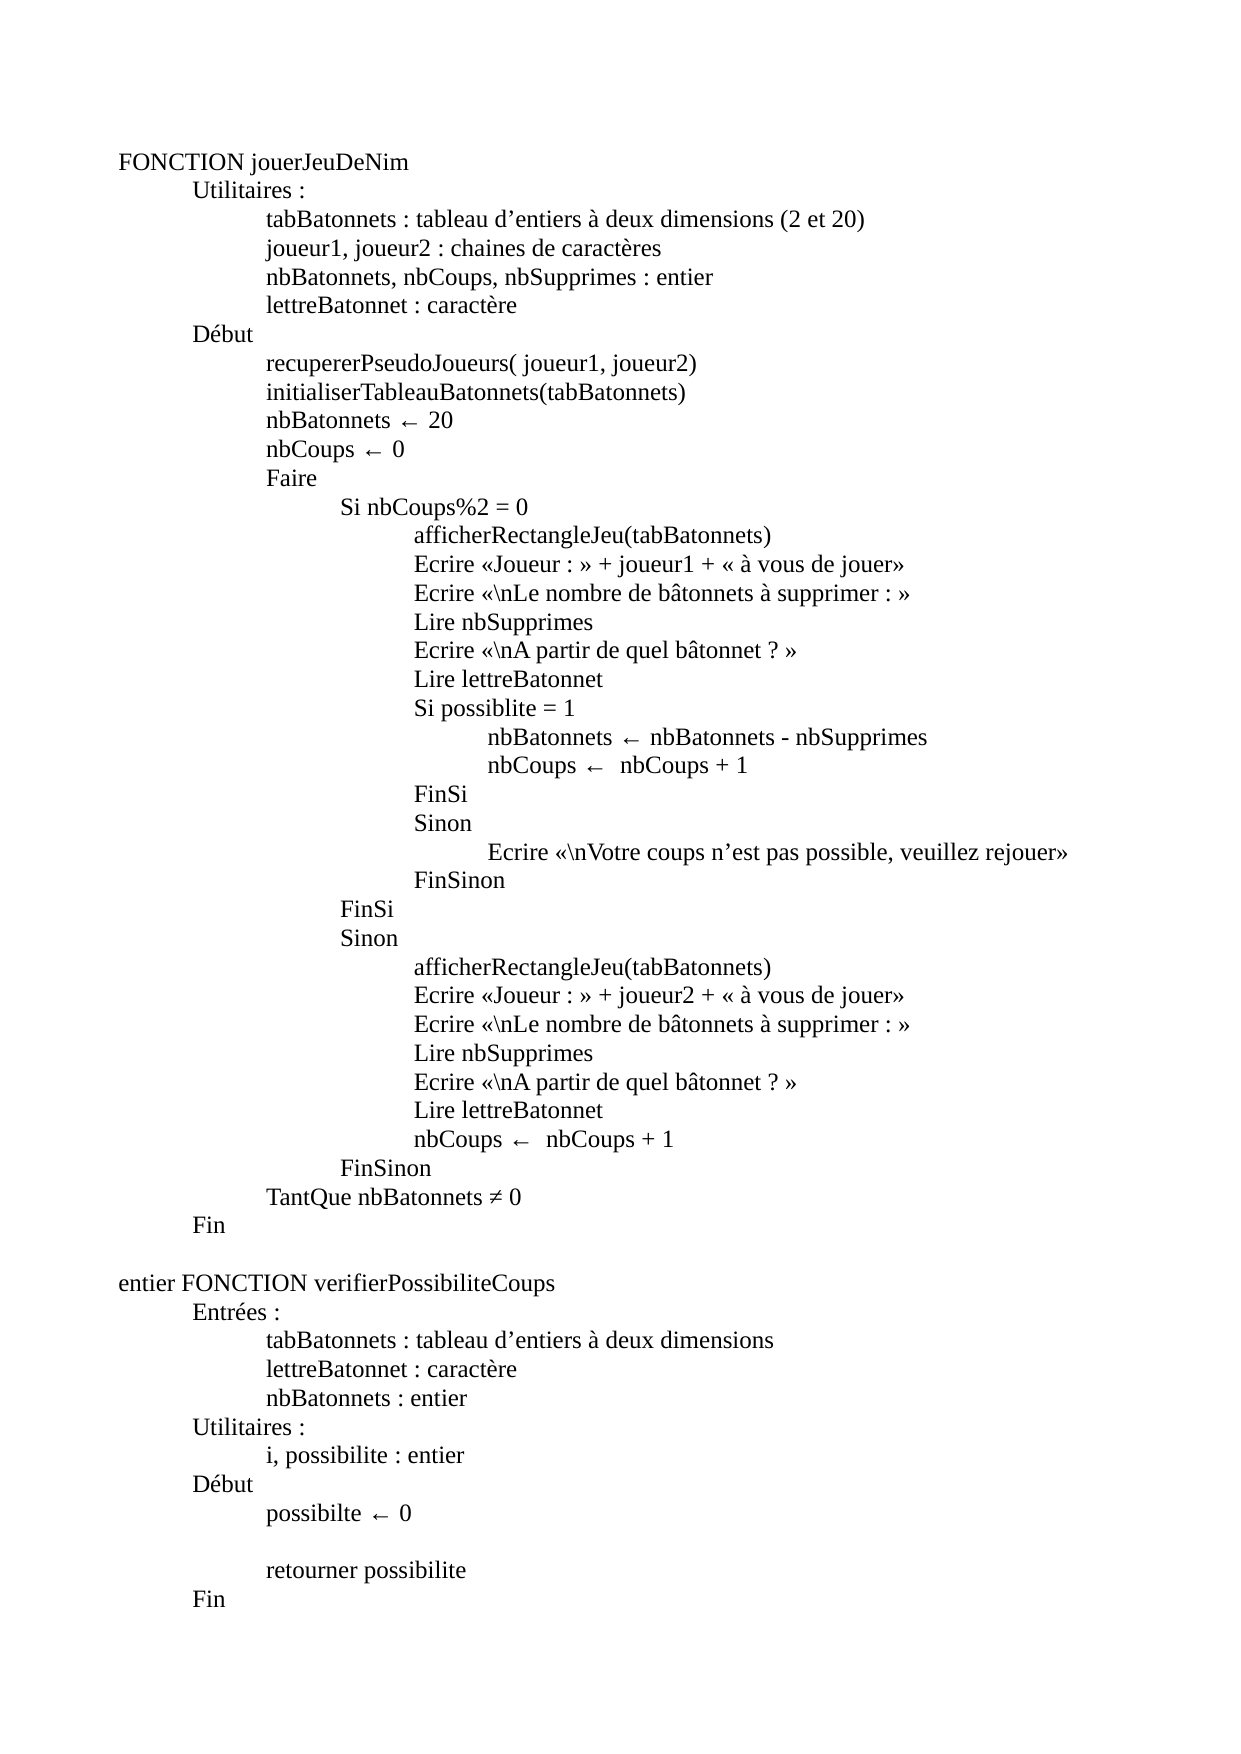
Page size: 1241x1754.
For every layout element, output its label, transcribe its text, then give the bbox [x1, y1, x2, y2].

text lettreBatonnet : caractère [118, 1354, 1122, 1383]
text Sinon [118, 808, 1122, 837]
text FinSinon [118, 1153, 1122, 1182]
text i, possibilite : entier [118, 1441, 1122, 1469]
text nbCoups ← nbCoups + 1 [118, 1124, 1122, 1153]
text nbBatonnets ← 20 [118, 406, 1122, 434]
text TantQue nbBatonnets ≠ 0 [118, 1182, 1122, 1211]
text nbBatonnets ← nbBatonnets - nbSupprimes [118, 722, 1122, 751]
text Ecrire «\nVotre coups n’est pas possible, veuillez rejouer» [118, 837, 1122, 866]
text afficherRectangleJeu(tabBatonnets) [118, 521, 1122, 549]
text tabBatonnets : tableau d’entiers à deux dimensions [118, 1326, 1122, 1354]
text Faire [118, 463, 1122, 492]
text entier FONCTION verifierPossibiliteCoups [118, 1268, 1122, 1297]
text Lire lettreBatonnet [118, 1096, 1122, 1124]
text nbCoups ← 0 [118, 434, 1122, 463]
text afficherRectangleJeu(tabBatonnets) [118, 952, 1122, 981]
text FinSi [118, 894, 1122, 923]
text Utilitaires : [118, 176, 1122, 204]
text FinSi [118, 779, 1122, 808]
text Ecrire «Joueur : » + joueur1 + « à vous de jouer» [118, 549, 1122, 578]
text tabBatonnets : tableau d’entiers à deux dimensions (2 et 20) [118, 204, 1122, 233]
text Début [118, 319, 1122, 348]
text Lire lettreBatonnet [118, 664, 1122, 693]
text FONCTION jouerJeuDeNim [118, 147, 1122, 176]
text Ecrire «\nLe nombre de bâtonnets à supprimer : » [118, 1009, 1122, 1038]
text nbBatonnets : entier [118, 1383, 1122, 1412]
text nbCoups ← nbCoups + 1 [118, 751, 1122, 779]
text joueur1, joueur2 : chaines de caractères [118, 233, 1122, 262]
text initialiserTableauBatonnets(tabBatonnets) [118, 377, 1122, 406]
text Si possiblite = 1 [118, 693, 1122, 722]
text Utilitaires : [118, 1412, 1122, 1441]
text Entrées : [118, 1297, 1122, 1326]
text Ecrire «Joueur : » + joueur2 + « à vous de jouer» [118, 981, 1122, 1009]
text Ecrire «\nA partir de quel bâtonnet ? » [118, 1067, 1122, 1096]
text FinSinon [118, 866, 1122, 894]
text retourner possibilite [118, 1556, 1122, 1584]
text Fin [118, 1211, 1122, 1239]
text Lire nbSupprimes [118, 607, 1122, 636]
text possibilte ← 0 [118, 1498, 1122, 1527]
text Lire nbSupprimes [118, 1038, 1122, 1067]
text Sinon [118, 923, 1122, 952]
text Ecrire «\nLe nombre de bâtonnets à supprimer : » [118, 578, 1122, 607]
text recupererPseudoJoueurs( joueur1, joueur2) [118, 348, 1122, 377]
text nbBatonnets, nbCoups, nbSupprimes : entier [118, 262, 1122, 291]
text Fin [118, 1584, 1122, 1613]
text lettreBatonnet : caractère [118, 291, 1122, 319]
text Ecrire «\nA partir de quel bâtonnet ? » [118, 636, 1122, 664]
text Début [118, 1469, 1122, 1498]
text Si nbCoups%2 = 0 [118, 492, 1122, 521]
